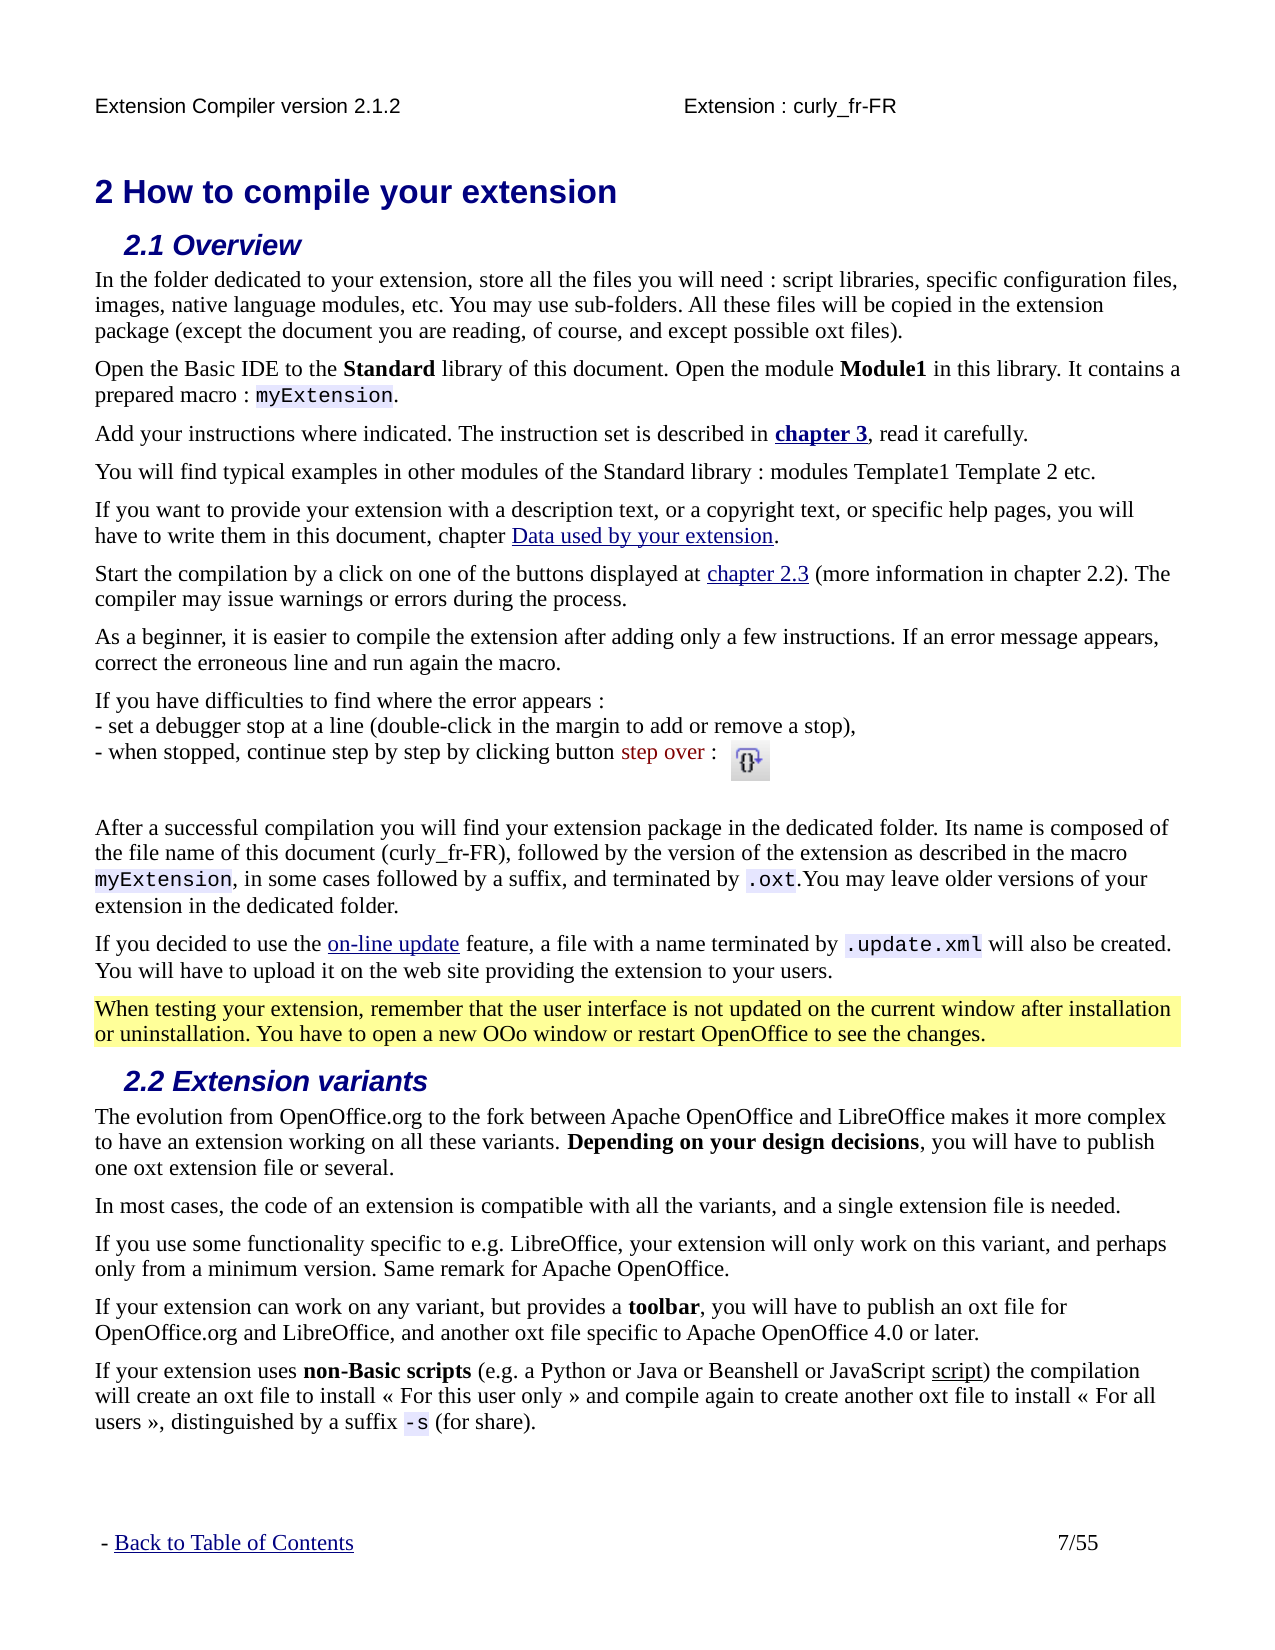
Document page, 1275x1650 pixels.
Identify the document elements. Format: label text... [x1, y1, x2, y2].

picture [731, 740, 770, 781]
text You will find typical examples in other modules of the Standard library : modules Template1 Template 2 etc. [94, 459, 1181, 484]
text If your extension can work on any variant, but provides a toolbar, you will have to publish an oxt file for OpenOffice.org and LibreOffice, and another oxt file specific to Apache OpenOffice 4.0 or later. [94, 1294, 1181, 1345]
subtitle How to compile your extension [94, 172, 1181, 210]
text After a successful compilation you will find your extension package in the dedicated folder. Its name is composed of the file name of this document (curly_fr-FR), followed by the version of the extension as described in the macro myExtension, in some cases followed by a suffix, and terminated by .oxt.You may leave older versions of your extension in the dedicated folder. [94, 815, 1181, 918]
text If you have difficulties to find where the error appears : - set a debugger stop at a line (double-click in the margin to add or remove a stop), - when stopped, continue step by step by clicking button step over : [94, 688, 1181, 764]
text If you want to provide your extension with a description text, or a copyright text, or specific help pages, you will have to write them in this document, chapter Data used by your extension. [94, 497, 1181, 548]
text Add your instructions where indicated. The instruction set is described in chapter 3, read it carefully. [94, 421, 1181, 446]
text If you decided to use the on-line update feature, a file with a name terminated by .update.xml will also be created. You will have to upload it on the web site providing the extension to your users. [94, 931, 1181, 983]
text Start the compilation by a click on one of the buttons displayed at chapter 2.3 (more information in chapter 2.2). The compiler may issue warnings or errors during the process. [94, 561, 1181, 612]
text The evolution from OpenOffice.org to the fork between Apache OpenOffice and LibreOffice makes it more complex to have an extension working on all these variants. Depending on your design decisions, you will have to publish one oxt extension file or several. [94, 1104, 1181, 1180]
subtitle Overview [124, 228, 1181, 261]
text Open the Basic IDE to the Standard library of this document. Open the module Module1 in this library. It contains a prepared macro : myExtension. [94, 356, 1181, 408]
text When testing your extension, remember that the user interface is not updated on the current window after installation or uninstallation. You have to open a new OOo window or restart OpenOffice to see the changes. [94, 996, 1181, 1047]
text If your extension uses non-Basic scripts (e.g. a Python or Java or Beanshell or JavaScript script) the compilation will create an oxt file to install « For this user only » and compile again to create another oxt file to install « For all users », distinguished by a suffix -s (for share). [94, 1358, 1181, 1436]
subtitle Extension variants [124, 1065, 1181, 1098]
text As a beginner, it is easier to compile the extension after adding only a few instructions. If an error message appears, correct the erroneous line and run again the macro. [94, 624, 1181, 675]
text In most cases, the code of an extension is compatible with all the variants, and a single extension file is needed. [94, 1193, 1181, 1218]
text If you use some functionality specific to e.g. LibreOffice, your extension will only work on this variant, and perhaps only from a minimum version. Same remark for Apache OpenOffice. [94, 1231, 1181, 1282]
text In the folder dedicated to your extension, store all the files you will need : script libraries, specific configuration files, images, native language modules, etc. You may use sub-folders. All these files will be copied in the extension package (except the document you are reading, of course, and except possible oxt files). [94, 267, 1181, 343]
